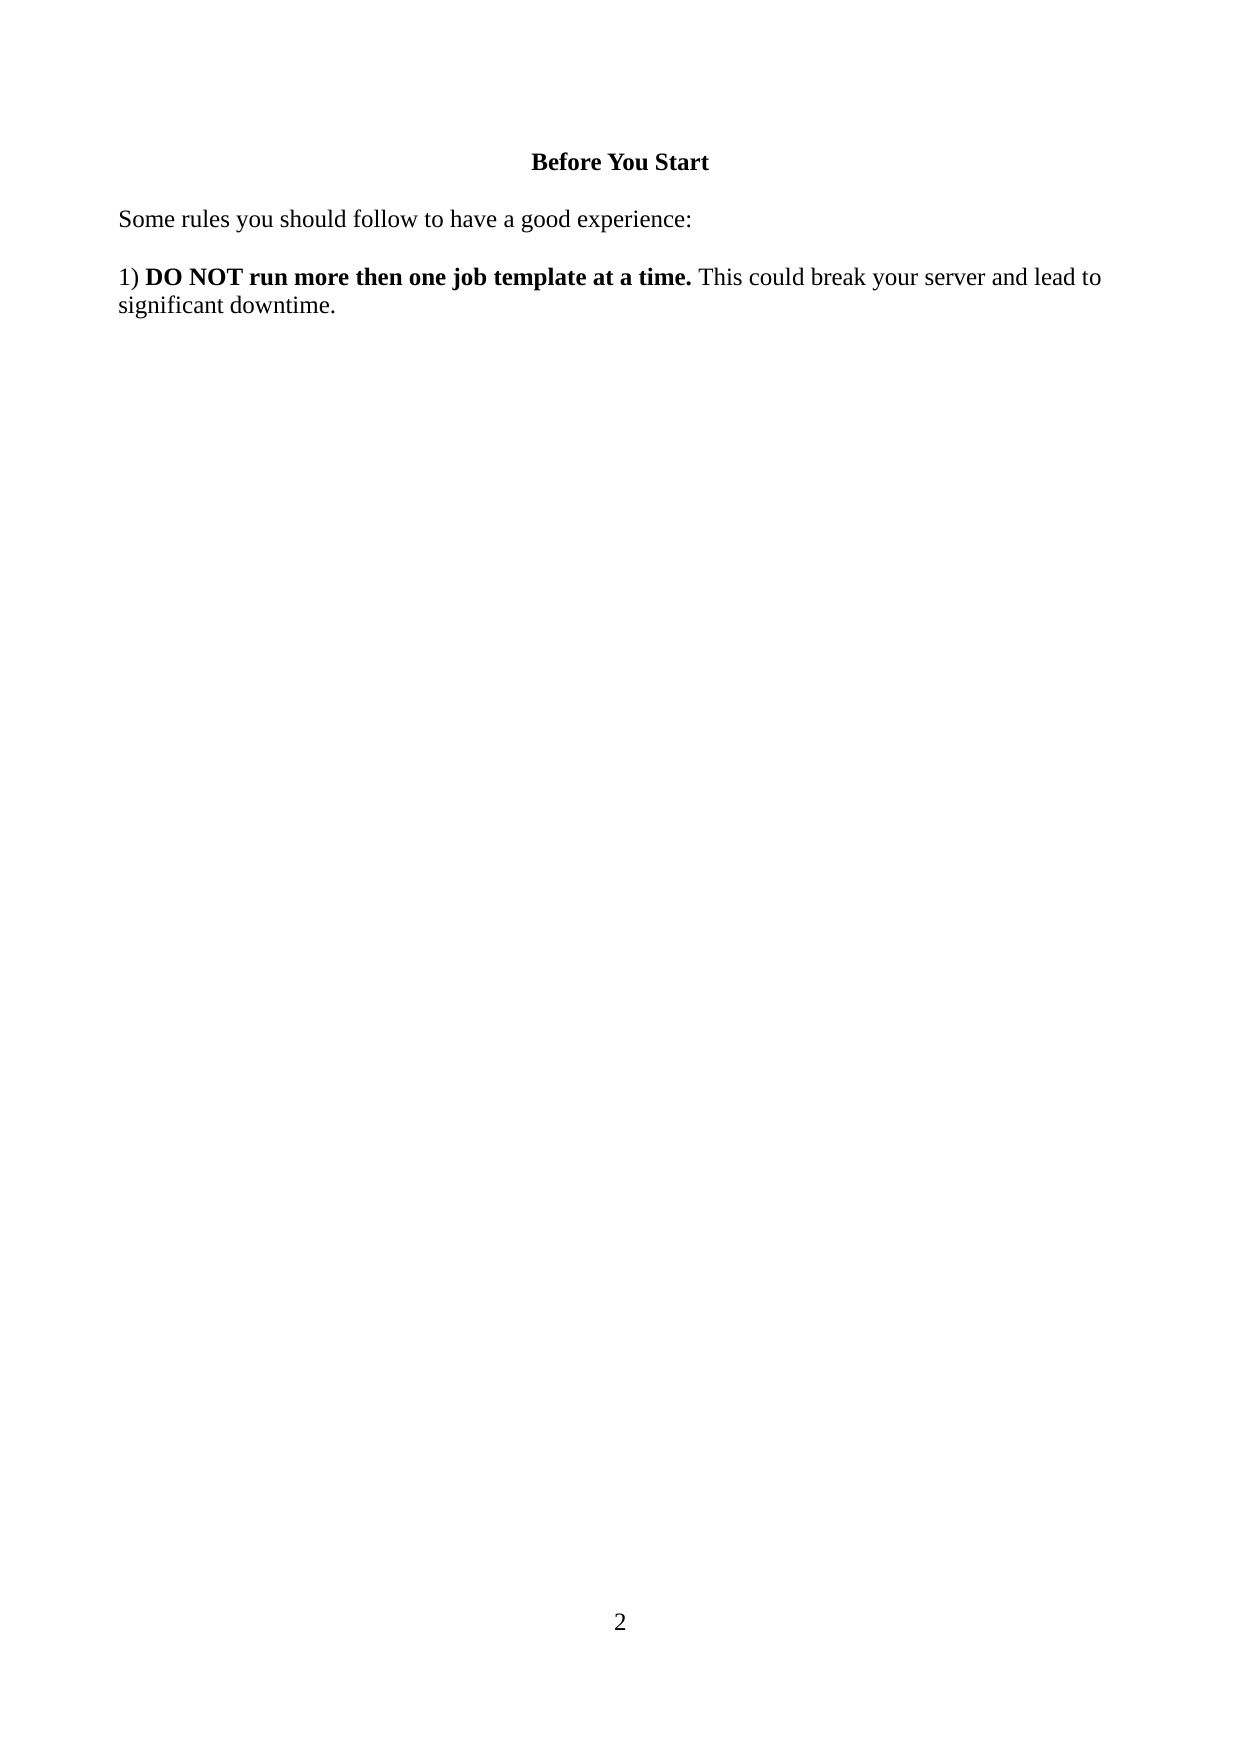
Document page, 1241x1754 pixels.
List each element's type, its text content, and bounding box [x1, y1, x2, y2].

text Some rules you should follow to have a good experience: [118, 204, 1122, 233]
text 1) DO NOT run more then one job template at a time. This could break your server and lead to significant downtime. [118, 262, 1122, 319]
text Before You Start [118, 147, 1122, 176]
